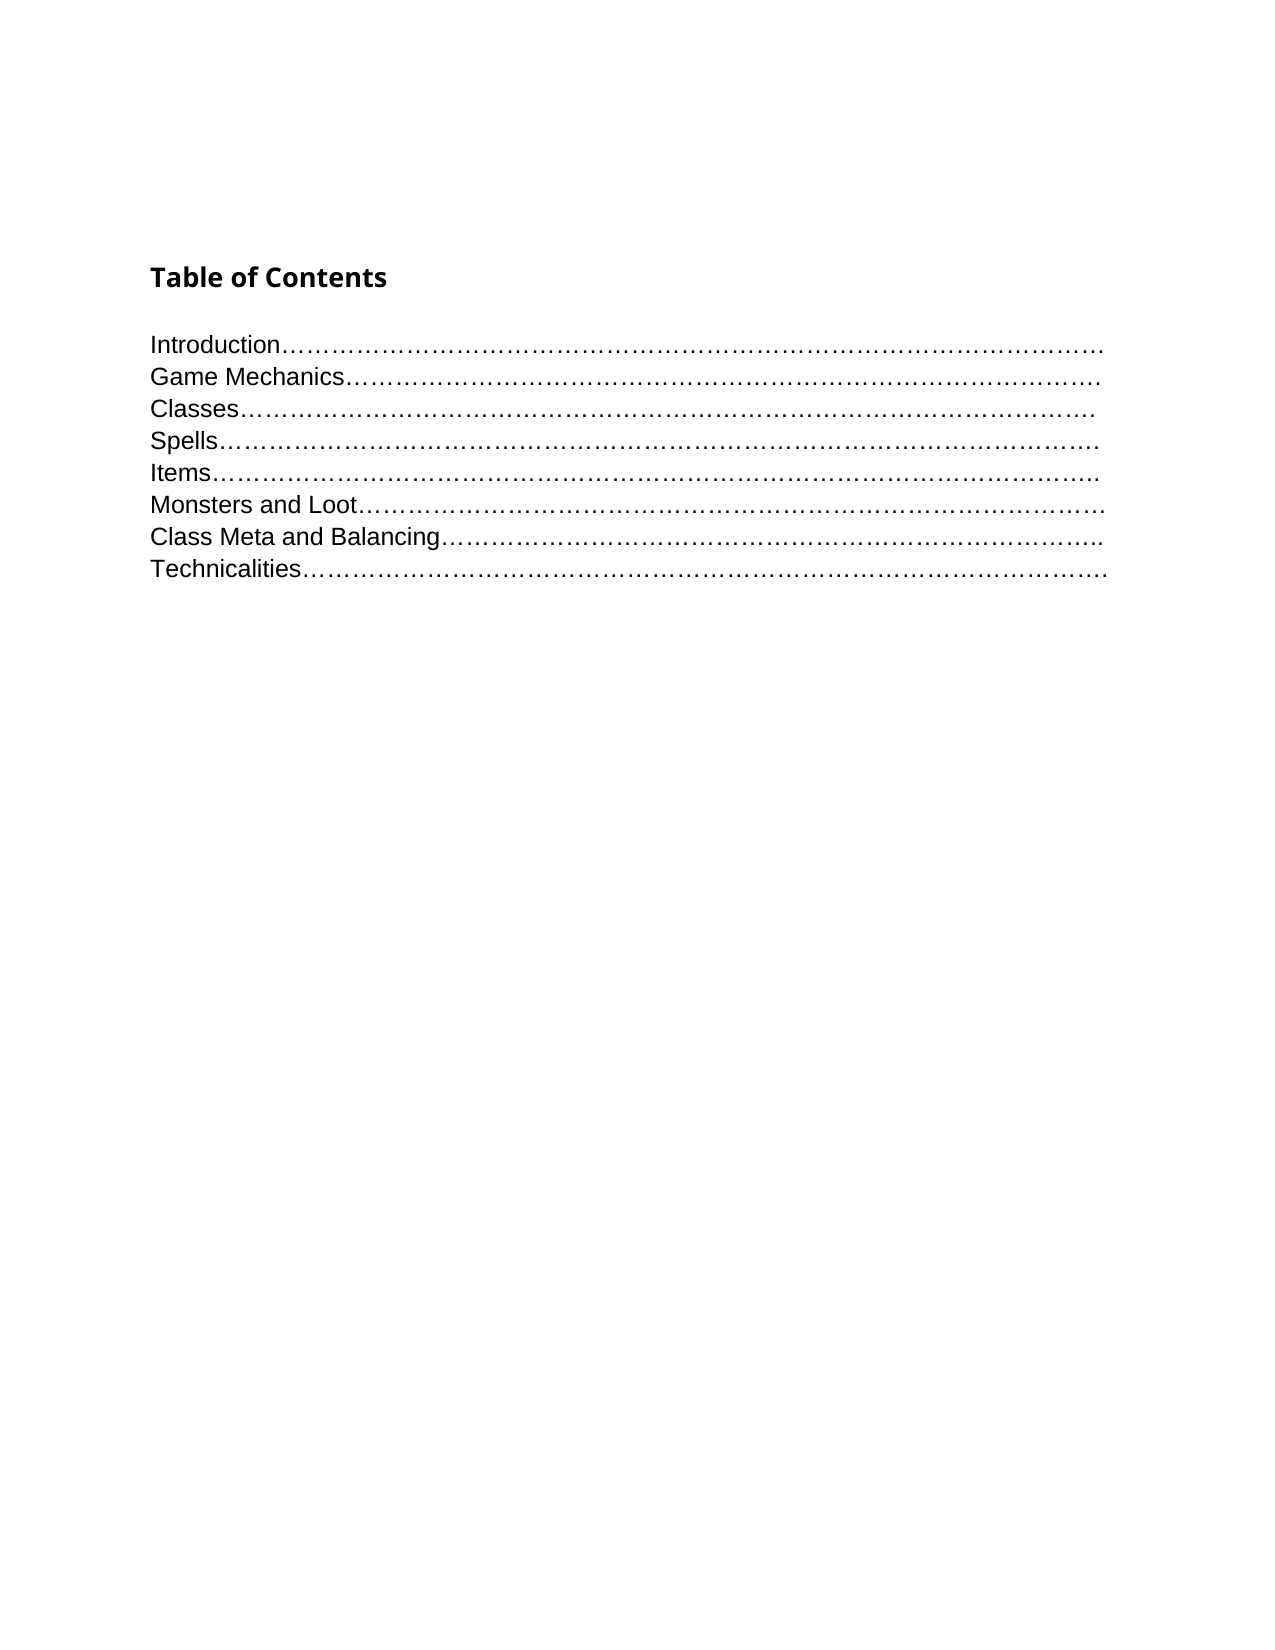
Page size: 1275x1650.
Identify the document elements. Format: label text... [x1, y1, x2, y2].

text Spells……………………………………………………………………………………………. [150, 427, 1125, 455]
text Classes…………………………………………………………………………………………. [150, 395, 1125, 423]
subtitle Table of Contents [150, 259, 1125, 296]
text Monsters and Loot……………………………………………………………………………… [150, 491, 1125, 519]
text Introduction……………………………………………………………………………………… [150, 331, 1125, 359]
text Game Mechanics………………………………………………………………………………. [150, 363, 1125, 391]
text Items…………………………………………………………………………………………….. [150, 459, 1125, 487]
text Technicalities……………………………………………………………………………………. [150, 555, 1125, 583]
text Class Meta and Balancing…………………………………………………………………….. [150, 523, 1125, 551]
